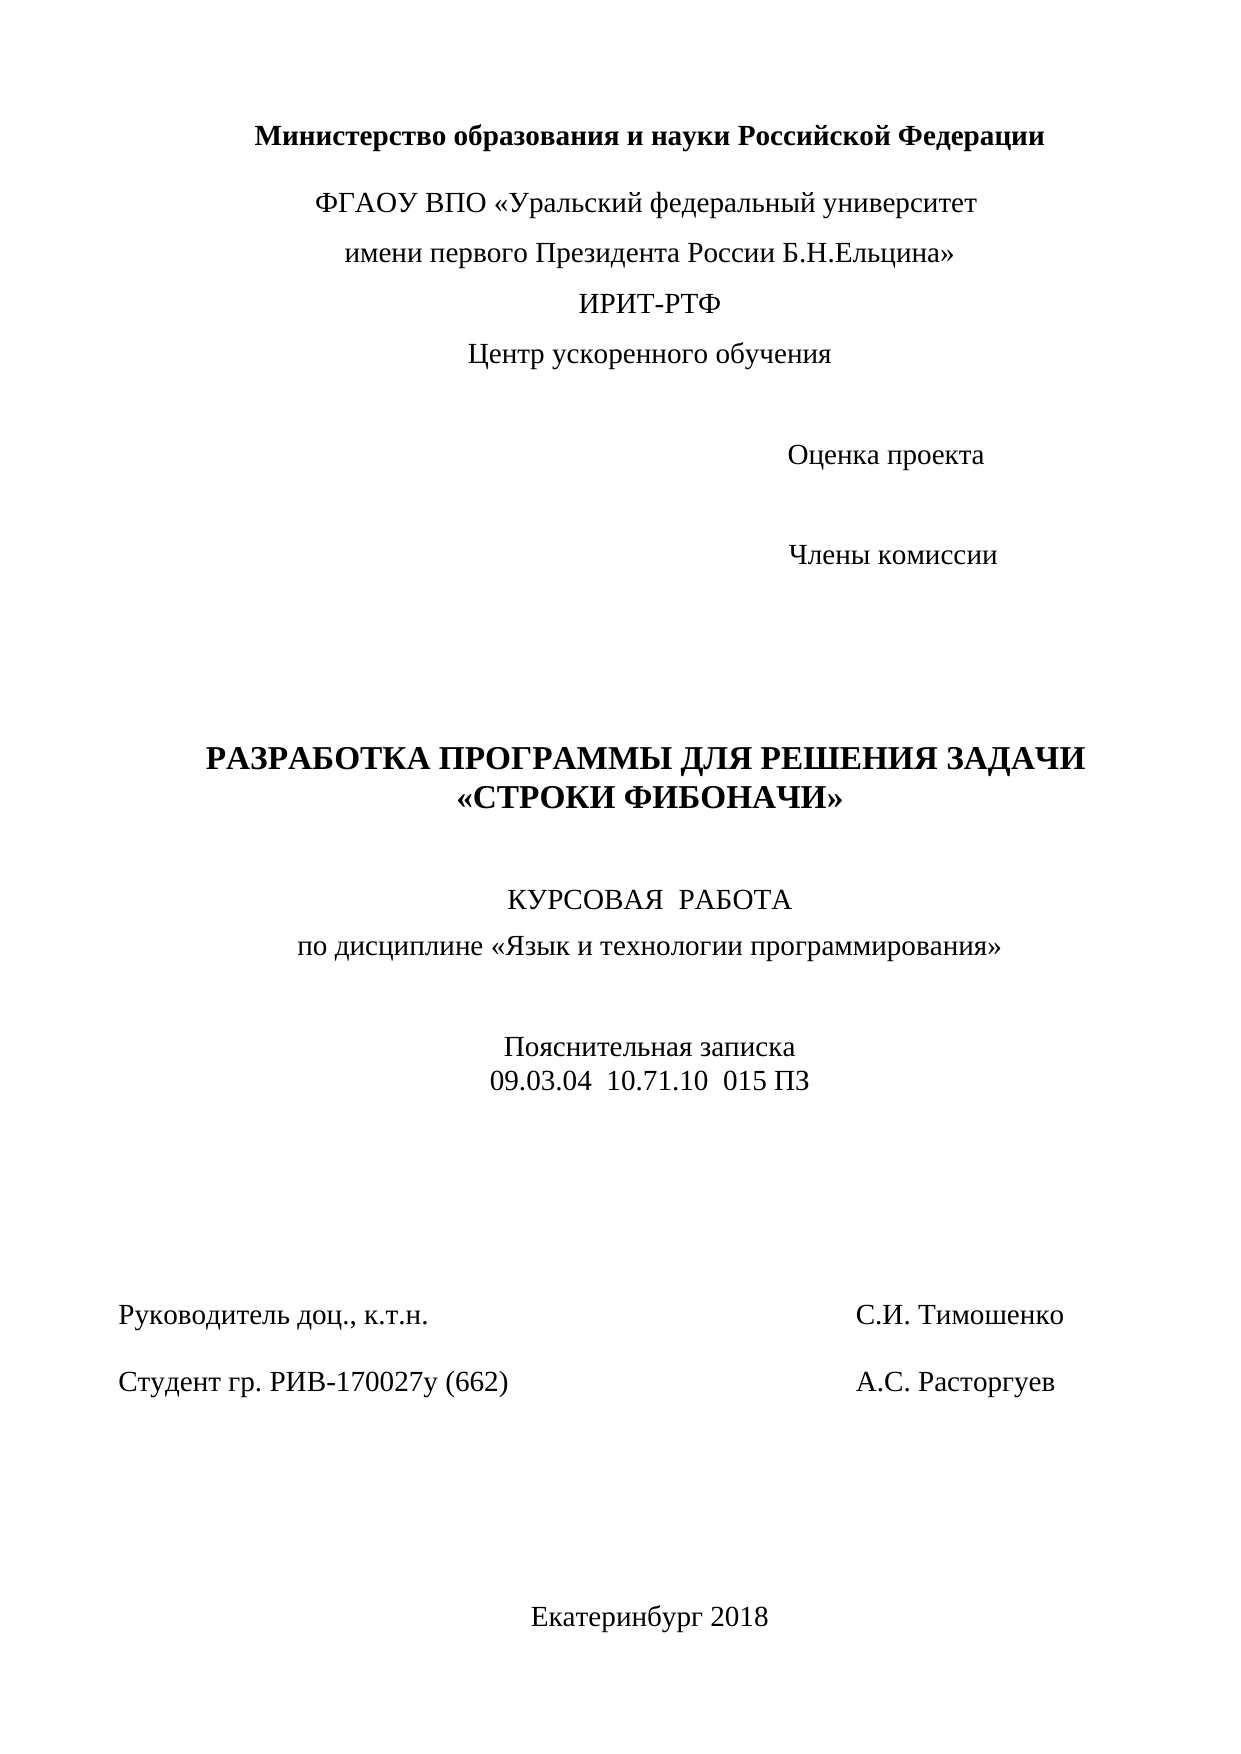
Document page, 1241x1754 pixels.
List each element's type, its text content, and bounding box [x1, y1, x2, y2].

text Члены комиссии [591, 537, 1181, 571]
text Руководитель доц., к.т.н. С.И. Тимошенко [118, 1297, 1181, 1331]
text ИРИТ-РТФ [118, 286, 1181, 319]
text КУРСОВАЯ РАБОТА [118, 882, 1181, 916]
text РАЗРАБОТКА ПРОГРАММЫ ДЛЯ РЕШЕНИЯ ЗАДАЧИ «СТРОКИ ФИБОНАЧИ» [118, 739, 1181, 815]
text ФГАОУ ВПО «Уральский федеральный университет имени первого Президента России Б.Н.Ельцина» [118, 185, 1181, 269]
text Студент гр. РИВ-170027у (662) А.С. Расторгуев [118, 1364, 1181, 1398]
text по дисциплине «Язык и технологии программирования» [118, 928, 1181, 962]
text 09.03.04 10.71.10 015 ПЗ [118, 1063, 1181, 1096]
text Центр ускоренного обучения [118, 336, 1181, 370]
text Оценка проекта [591, 437, 1181, 470]
text Екатеринбург 2018 [118, 1599, 1181, 1633]
text Пояснительная записка [118, 1029, 1181, 1063]
text Министерство образования и науки Российской Федерации [118, 118, 1181, 152]
